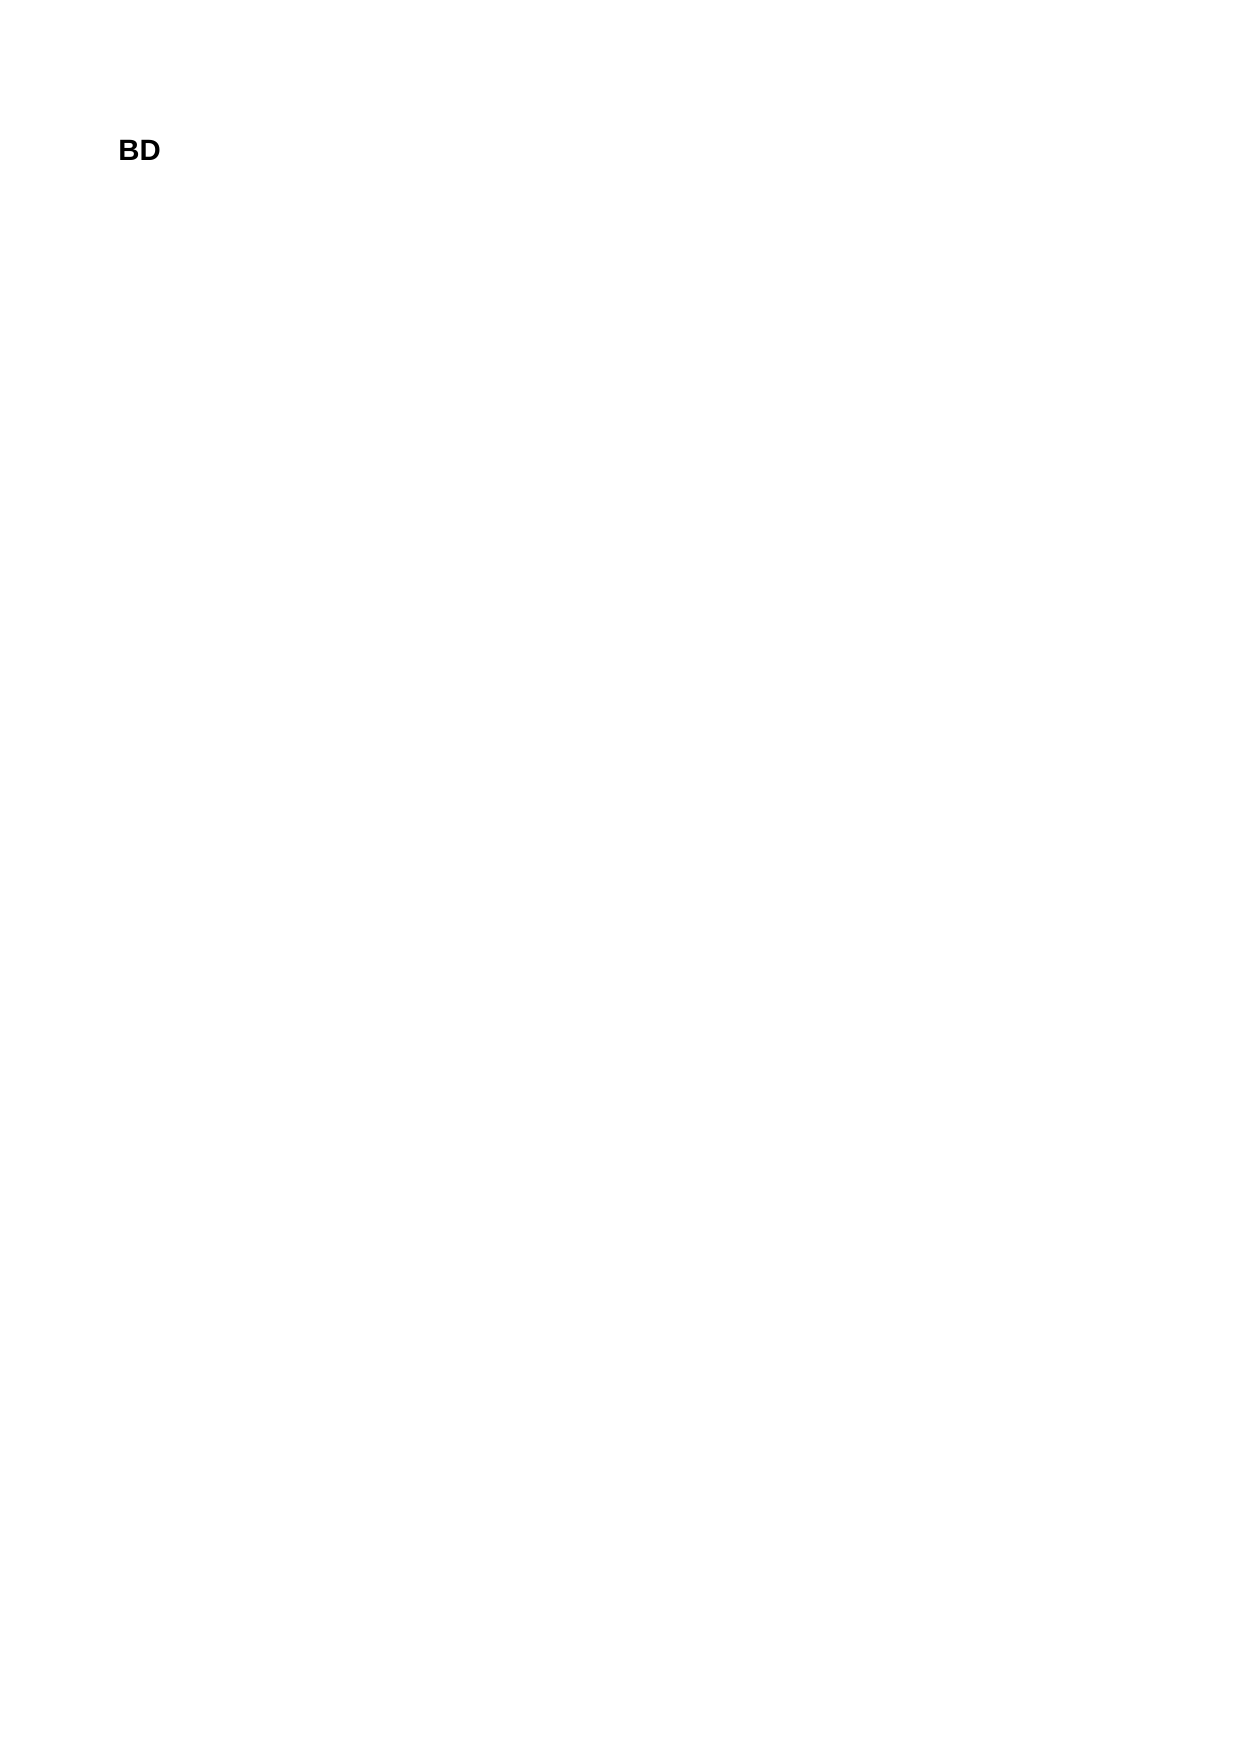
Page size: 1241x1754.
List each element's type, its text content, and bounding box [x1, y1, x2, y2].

subtitle BD [118, 133, 1122, 166]
